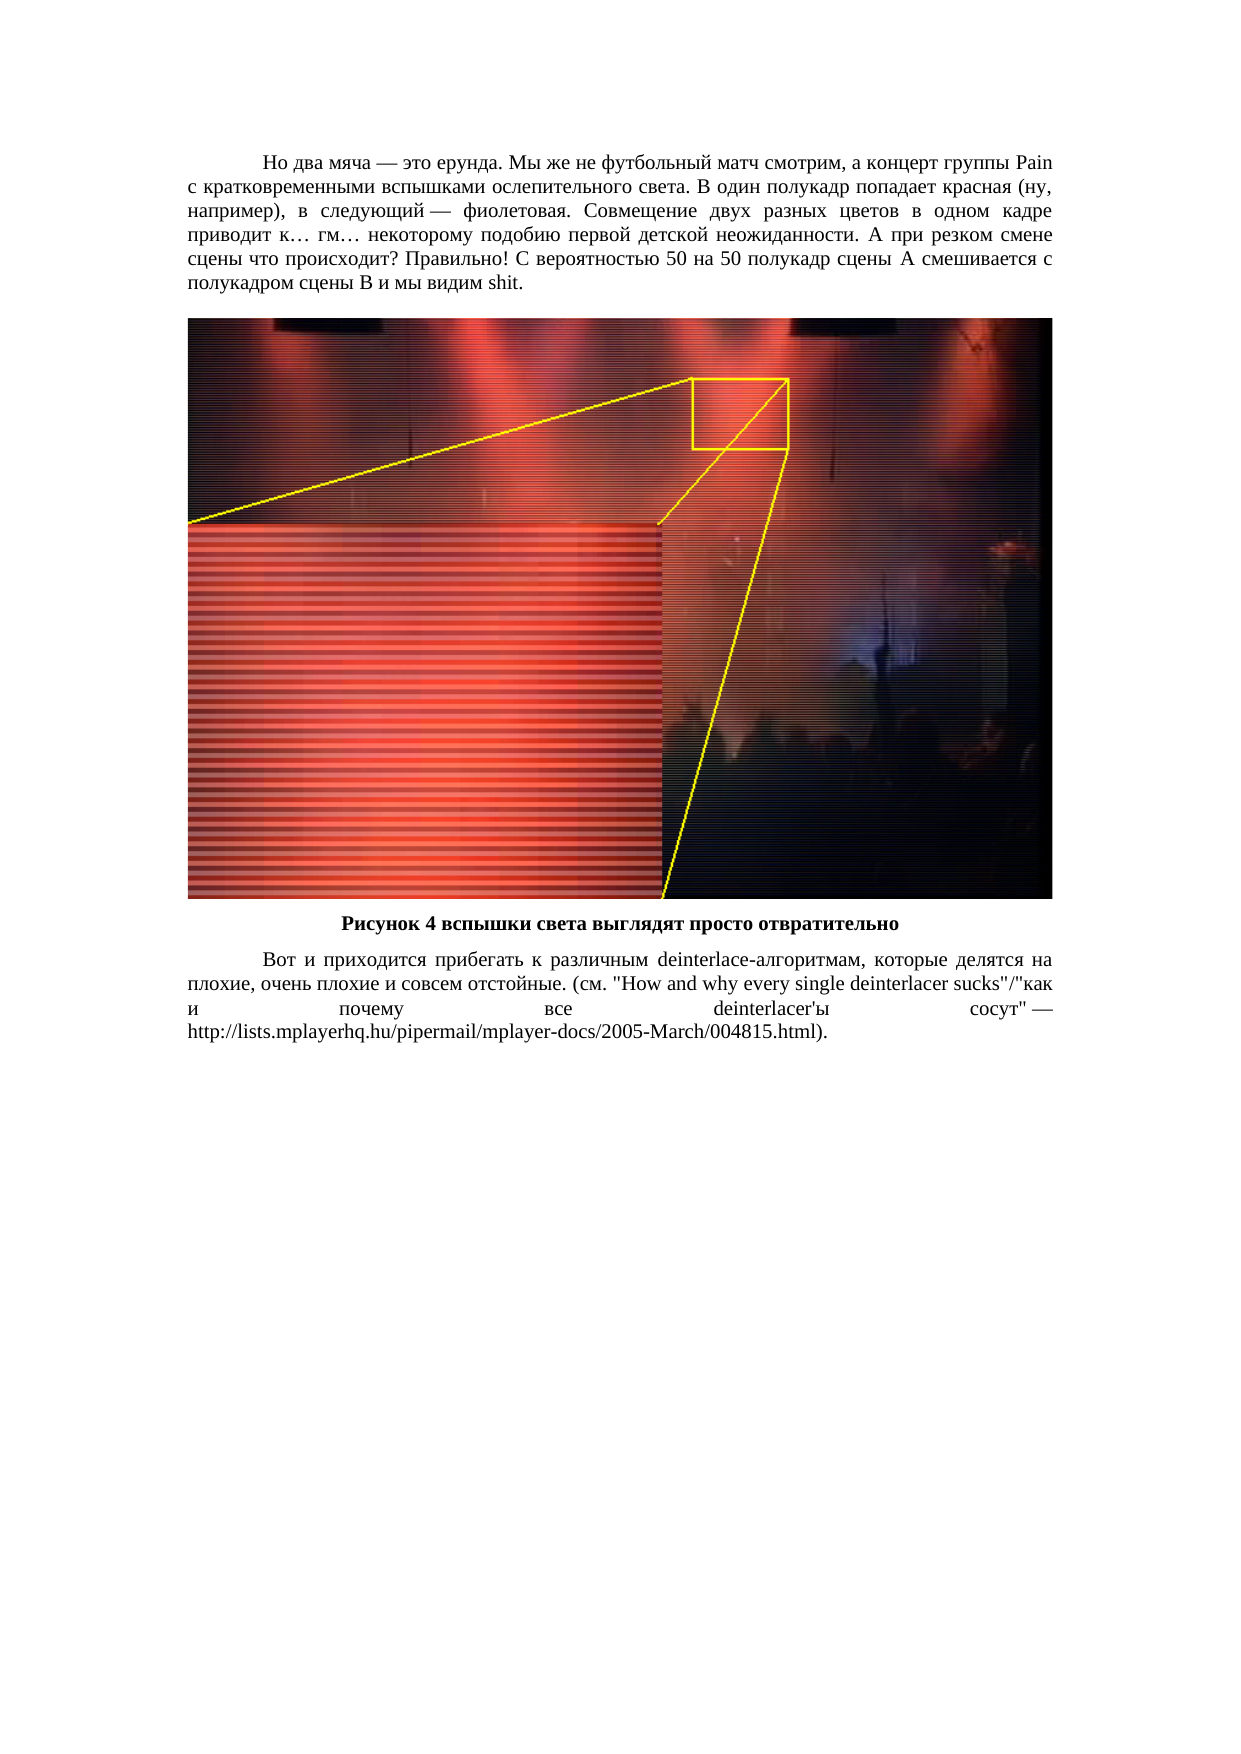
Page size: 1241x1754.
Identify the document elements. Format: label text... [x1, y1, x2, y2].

text Но два мяча — это ерунда. Мы же не футбольный матч смотрим, а концерт группы Pain с кратковременными вспышками ослепительного света. В один полукадр попадает красная (ну, например), в следующий — фиолетовая. Совмещение двух разных цветов в одном кадре приводит к… гм… некоторому подобию первой детской неожиданности. А при резком смене сцены что происходит? Правильно! С вероятностью 50 на 50 полукадр сцены A смешивается с полукадром сцены B и мы видим shit. [187, 150, 1053, 294]
text Вот и приходится прибегать к различным deinterlace-алгоритмам, которые делятся на плохие, очень плохие и совсем отстойные. (см. "How and why every single deinterlacer sucks"/"как и почему все deinterlacer'ы сосут" — http://lists.mplayerhq.hu/pipermail/mplayer-docs/2005-March/004815.html). [187, 947, 1053, 1043]
text Рисунок 4 вспышки света выглядят просто отвратительно [187, 911, 1053, 935]
picture [187, 318, 1053, 899]
